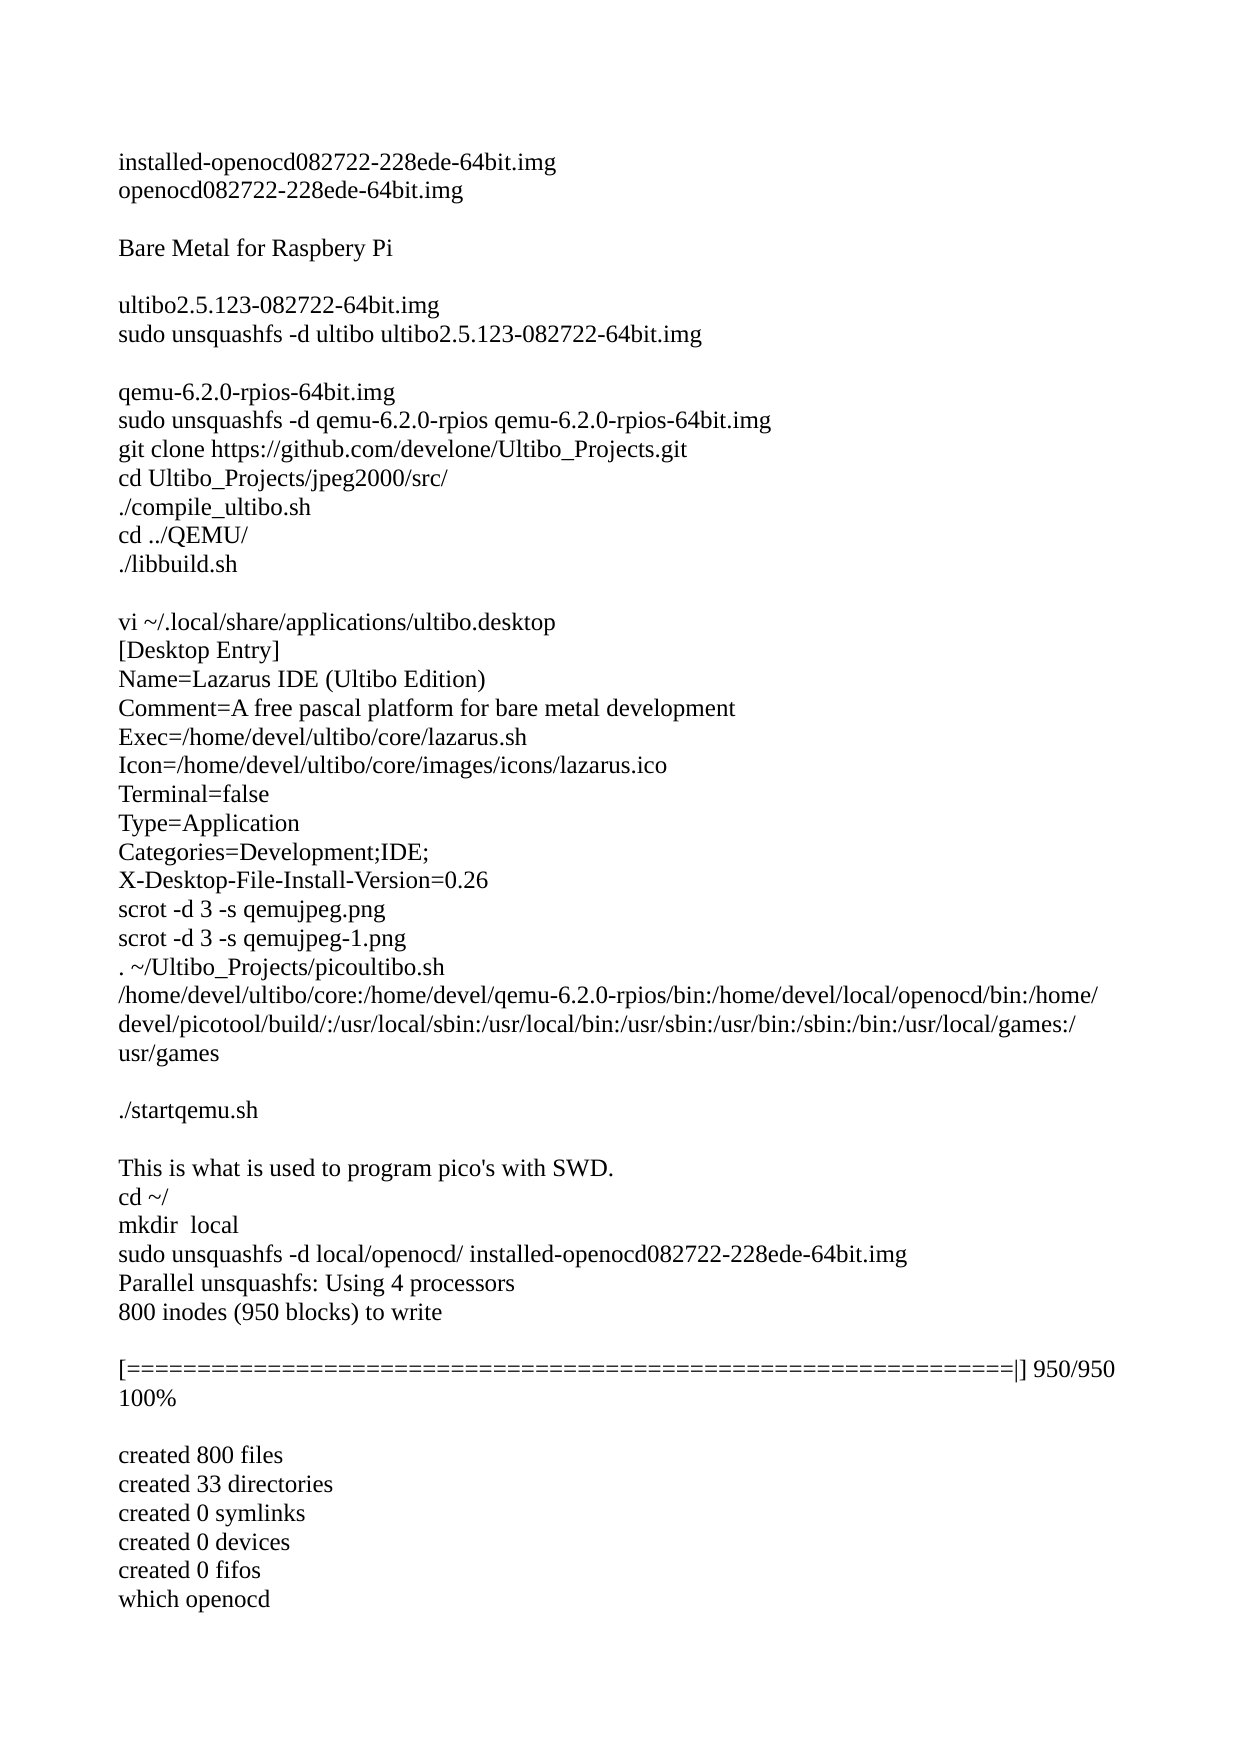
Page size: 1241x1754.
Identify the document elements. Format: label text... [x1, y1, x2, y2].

text This is what is used to program pico's with SWD. [118, 1153, 1122, 1182]
text openocd082722-228ede-64bit.img [118, 176, 1122, 204]
text Parallel unsquashfs: Using 4 processors [118, 1268, 1122, 1297]
text created 0 devices [118, 1527, 1122, 1556]
text 800 inodes (950 blocks) to write [118, 1297, 1122, 1326]
text vi ~/.local/share/applications/ultibo.desktop [118, 607, 1122, 636]
text Exec=/home/devel/ultibo/core/lazarus.sh [118, 722, 1122, 751]
text installed-openocd082722-228ede-64bit.img [118, 147, 1122, 176]
text created 0 fifos [118, 1556, 1122, 1584]
text Name=Lazarus IDE (Ultibo Edition) [118, 664, 1122, 693]
text which openocd [118, 1584, 1122, 1613]
text scrot -d 3 -s qemujpeg-1.png [118, 923, 1122, 952]
text /home/devel/ultibo/core:/home/devel/qemu-6.2.0-rpios/bin:/home/devel/local/openocd/bin:/home/devel/picotool/build/:/usr/local/sbin:/usr/local/bin:/usr/sbin:/usr/bin:/sbin:/bin:/usr/local/games:/usr/games [118, 981, 1122, 1067]
text mkdir local [118, 1211, 1122, 1239]
text ./startqemu.sh [118, 1096, 1122, 1124]
text X-Desktop-File-Install-Version=0.26 [118, 866, 1122, 894]
text ultibo2.5.123-082722-64bit.img [118, 291, 1122, 319]
text sudo unsquashfs -d local/openocd/ installed-openocd082722-228ede-64bit.img [118, 1239, 1122, 1268]
text sudo unsquashfs -d ultibo ultibo2.5.123-082722-64bit.img [118, 319, 1122, 348]
text cd ~/ [118, 1182, 1122, 1211]
text [Desktop Entry] [118, 636, 1122, 664]
text [===============================================================|] 950/950 100% [118, 1354, 1122, 1412]
text created 0 symlinks [118, 1498, 1122, 1527]
text cd ../QEMU/ [118, 521, 1122, 549]
text qemu-6.2.0-rpios-64bit.img [118, 377, 1122, 406]
text created 33 directories [118, 1469, 1122, 1498]
text Bare Metal for Raspbery Pi [118, 233, 1122, 262]
text Comment=A free pascal platform for bare metal development [118, 693, 1122, 722]
text git clone https://github.com/develone/Ultibo_Projects.git [118, 434, 1122, 463]
text Icon=/home/devel/ultibo/core/images/icons/lazarus.ico [118, 751, 1122, 779]
text ./libbuild.sh [118, 549, 1122, 578]
text sudo unsquashfs -d qemu-6.2.0-rpios qemu-6.2.0-rpios-64bit.img [118, 406, 1122, 434]
text . ~/Ultibo_Projects/picoultibo.sh [118, 952, 1122, 981]
text cd Ultibo_Projects/jpeg2000/src/ [118, 463, 1122, 492]
text Type=Application [118, 808, 1122, 837]
text created 800 files [118, 1441, 1122, 1469]
text Terminal=false [118, 779, 1122, 808]
text Categories=Development;IDE; [118, 837, 1122, 866]
text scrot -d 3 -s qemujpeg.png [118, 894, 1122, 923]
text ./compile_ultibo.sh [118, 492, 1122, 521]
